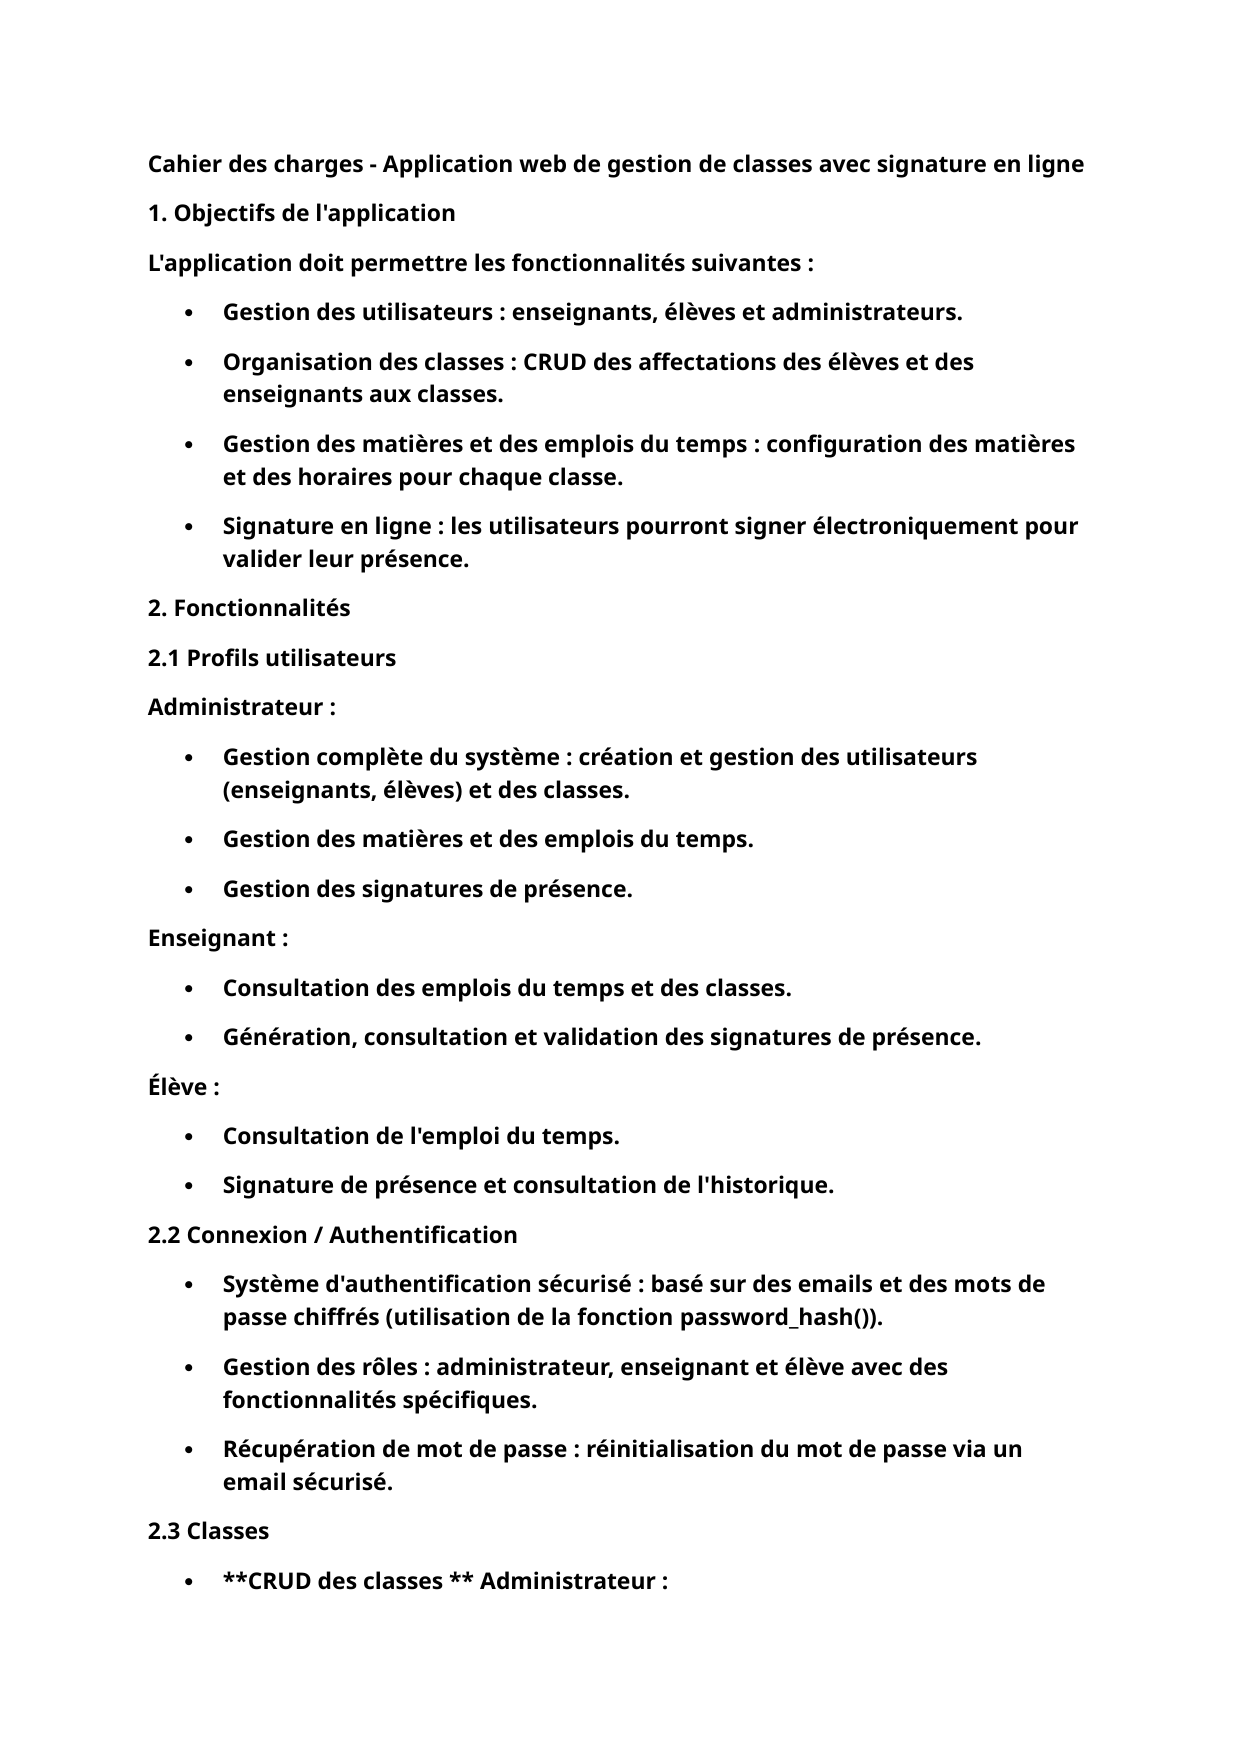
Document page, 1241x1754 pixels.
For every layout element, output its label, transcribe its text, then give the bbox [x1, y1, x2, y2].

text 2. Fonctionnalités [148, 592, 1093, 624]
list Gestion des rôles : administrateur, enseignant et élève avec des fonctionnalités spécifiques. [185, 1351, 1093, 1415]
text 2.2 Connexion / Authentification [148, 1219, 1093, 1250]
list Signature de présence et consultation de l'historique. [185, 1169, 1093, 1201]
list Gestion des matières et des emplois du temps. [185, 823, 1093, 854]
text L'application doit permettre les fonctionnalités suivantes : [148, 247, 1093, 278]
list Système d'authentification sécurisé : basé sur des emails et des mots de passe chiffrés (utilisation de la fonction password_hash()). [185, 1268, 1093, 1332]
text Cahier des charges - Application web de gestion de classes avec signature en ligne [148, 148, 1093, 179]
list Organisation des classes : CRUD des affectations des élèves et des enseignants aux classes. [185, 346, 1093, 409]
list Récupération de mot de passe : réinitialisation du mot de passe via un email sécurisé. [185, 1433, 1093, 1497]
text Administrateur : [148, 691, 1093, 723]
text 1. Objectifs de l'application [148, 197, 1093, 228]
text Élève : [148, 1071, 1093, 1102]
list Gestion complète du système : création et gestion des utilisateurs (enseignants, élèves) et des classes. [185, 741, 1093, 805]
list Gestion des signatures de présence. [185, 873, 1093, 904]
list Signature en ligne : les utilisateurs pourront signer électroniquement pour valider leur présence. [185, 510, 1093, 574]
list Consultation des emplois du temps et des classes. [185, 972, 1093, 1003]
text 2.3 Classes [148, 1515, 1093, 1547]
list **CRUD des classes ** Administrateur : [185, 1565, 1093, 1596]
text Enseignant : [148, 922, 1093, 953]
list Génération, consultation et validation des signatures de présence. [185, 1021, 1093, 1052]
text 2.1 Profils utilisateurs [148, 642, 1093, 673]
list Gestion des matières et des emplois du temps : configuration des matières et des horaires pour chaque classe. [185, 428, 1093, 492]
list Consultation de l'emploi du temps. [185, 1120, 1093, 1151]
list Gestion des utilisateurs : enseignants, élèves et administrateurs. [185, 296, 1093, 327]
